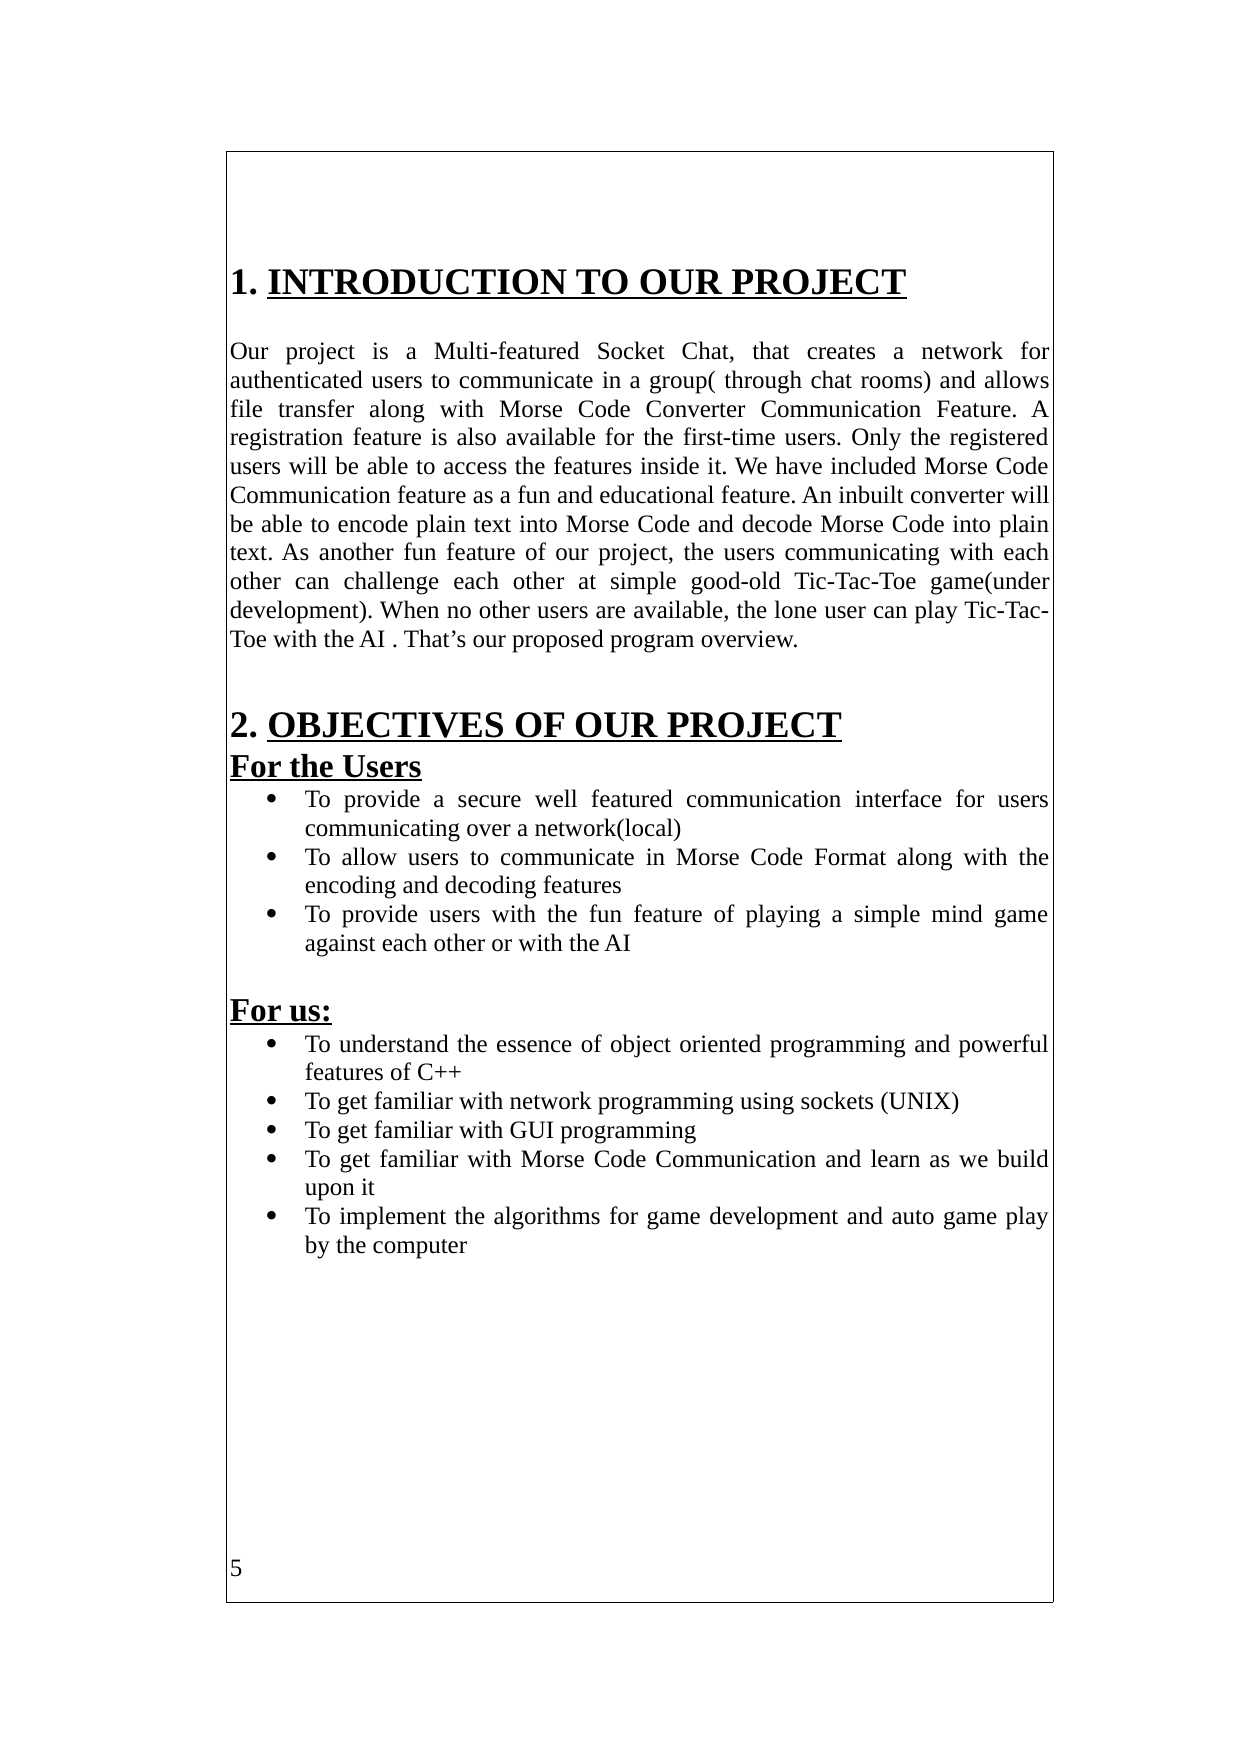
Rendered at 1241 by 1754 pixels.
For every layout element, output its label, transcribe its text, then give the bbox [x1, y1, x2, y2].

list To implement the algorithms for game development and auto game play by the computer [267, 1201, 1050, 1259]
list To understand the essence of object oriented programming and powerful features of C++ [267, 1029, 1050, 1086]
list To provide users with the fun feature of playing a simple mind game against each other or with the AI [267, 899, 1050, 957]
list To get familiar with GUI programming [267, 1115, 1050, 1144]
text For the Users [229, 746, 1050, 784]
text 2. OBJECTIVES OF OUR PROJECT [229, 703, 1050, 746]
text Our project is a Multi-featured Socket Chat, that creates a network for authenticated users to communicate in a group( through chat rooms) and allows file transfer along with Morse Code Converter Communication Feature. A registration feature is also available for the first-time users. Only the registered users will be able to access the features inside it. We have included Morse Code Communication feature as a fun and educational feature. An inbuilt converter will be able to encode plain text into Morse Code and decode Morse Code into plain text. As another fun feature of our project, the users communicating with each other can challenge each other at simple good-old Tic-Tac-Toe game(under development). When no other users are available, the lone user can play Tic-Tac-Toe with the AI . That’s our proposed program overview. [229, 336, 1050, 652]
list To allow users to communicate in Morse Code Format along with the encoding and decoding features [267, 842, 1050, 899]
list To provide a secure well featured communication interface for users communicating over a network(local) [267, 784, 1050, 842]
text For us: [229, 990, 1050, 1029]
list To get familiar with network programming using sockets (UNIX) [267, 1086, 1050, 1115]
list To get familiar with Morse Code Communication and learn as we build upon it [267, 1144, 1050, 1201]
text 1. INTRODUCTION TO OUR PROJECT [229, 259, 1050, 303]
